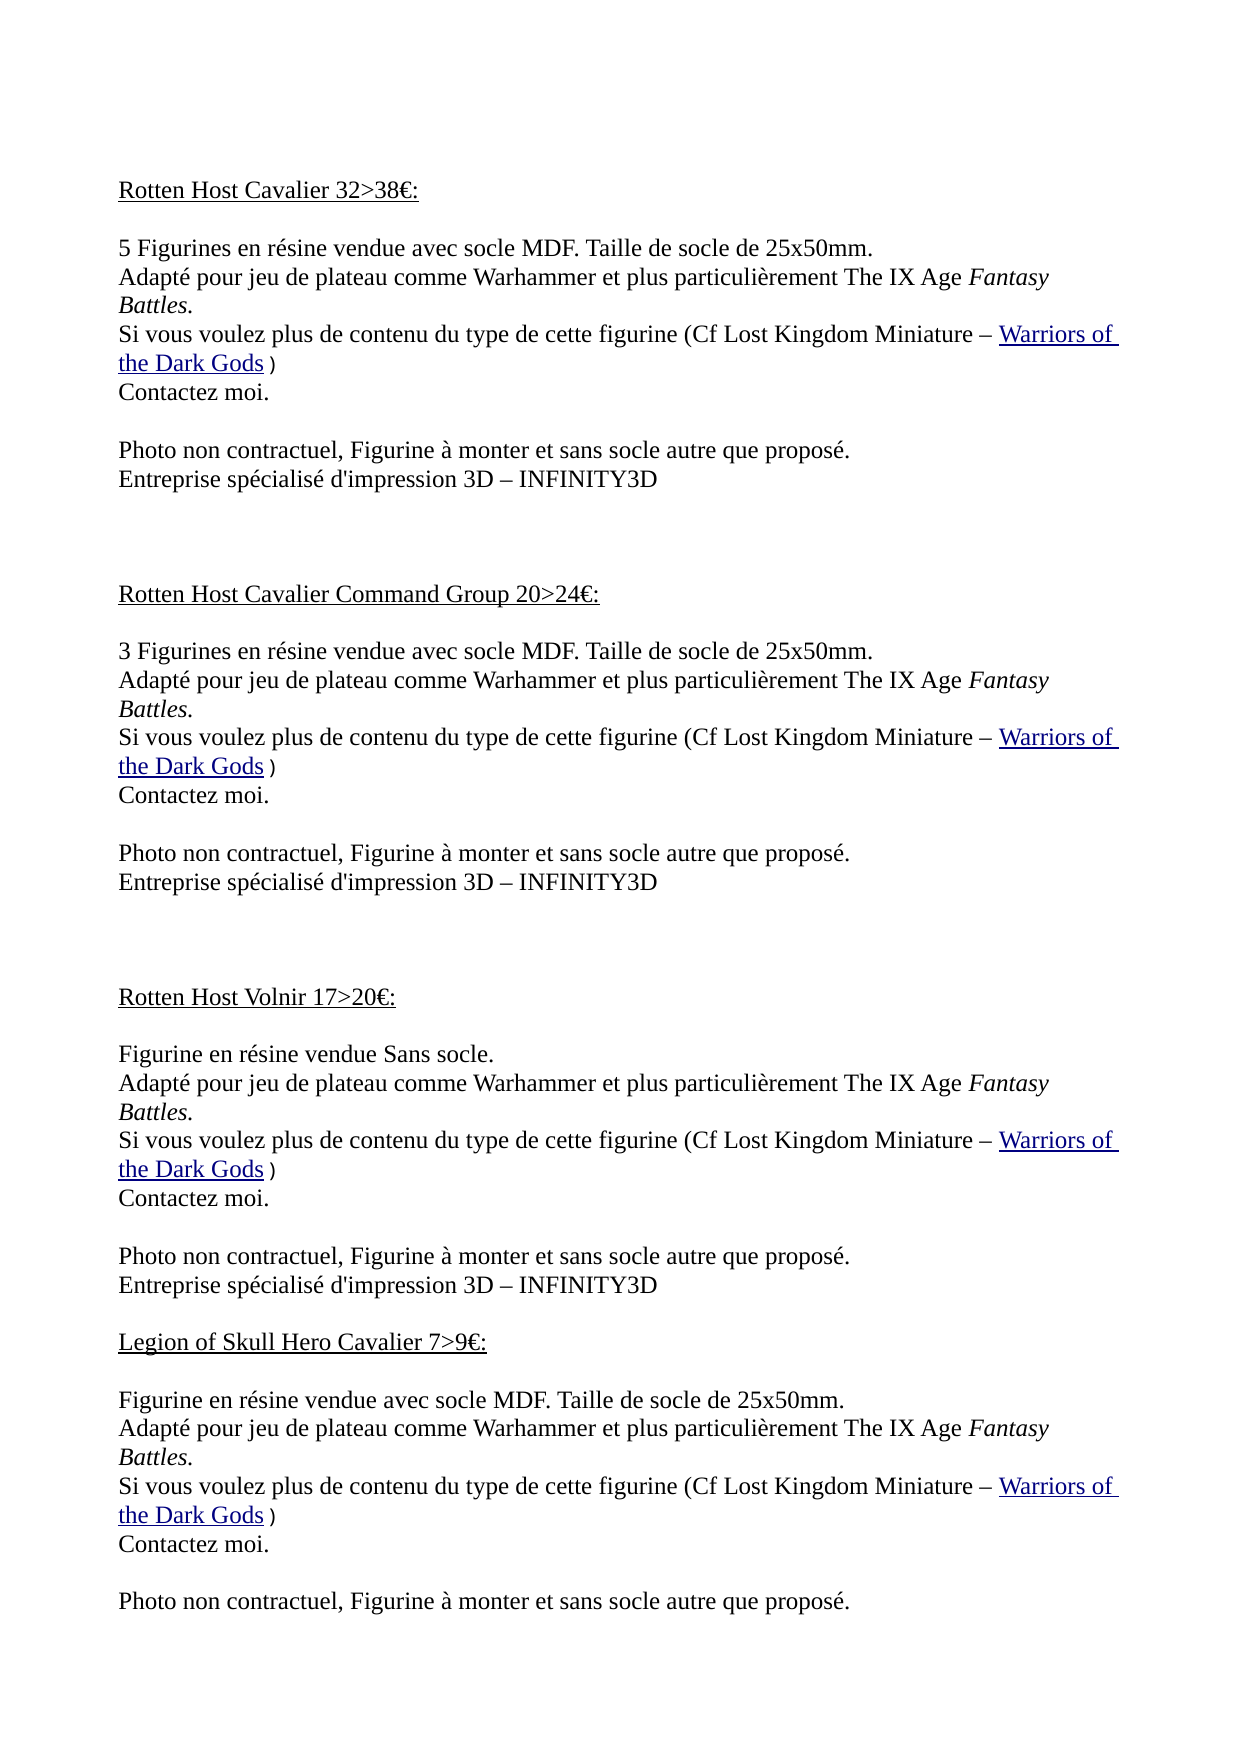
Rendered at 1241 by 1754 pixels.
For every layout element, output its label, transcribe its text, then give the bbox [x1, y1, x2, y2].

text Figurine en résine vendue Sans socle. Adapté pour jeu de plateau comme Warhammer et plus particulièrement The IX Age Fantasy Battles. Si vous voulez plus de contenu du type de cette figurine (Cf Lost Kingdom Miniature – Warriors of the Dark Gods ) [118, 1039, 1122, 1183]
text Legion of Skull Hero Cavalier 7>9€: [118, 1327, 1122, 1356]
text Contactez moi. [118, 780, 1122, 809]
text Photo non contractuel, Figurine à monter et sans socle autre que proposé. [118, 1586, 1122, 1615]
text Photo non contractuel, Figurine à monter et sans socle autre que proposé. [118, 838, 1122, 867]
text Entreprise spécialisé d'impression 3D – INFINITY3D [118, 1270, 1122, 1298]
text Entreprise spécialisé d'impression 3D – INFINITY3D [118, 464, 1122, 492]
text 3 Figurines en résine vendue avec socle MDF. Taille de socle de 25x50mm. Adapté pour jeu de plateau comme Warhammer et plus particulièrement The IX Age Fantasy Battles. Si vous voulez plus de contenu du type de cette figurine (Cf Lost Kingdom Miniature – Warriors of the Dark Gods ) [118, 636, 1122, 780]
text Contactez moi. [118, 1183, 1122, 1212]
text Figurine en résine vendue avec socle MDF. Taille de socle de 25x50mm. Adapté pour jeu de plateau comme Warhammer et plus particulièrement The IX Age Fantasy Battles. Si vous voulez plus de contenu du type de cette figurine (Cf Lost Kingdom Miniature – Warriors of the Dark Gods ) [118, 1385, 1122, 1529]
text Photo non contractuel, Figurine à monter et sans socle autre que proposé. [118, 1241, 1122, 1270]
text Photo non contractuel, Figurine à monter et sans socle autre que proposé. [118, 435, 1122, 464]
text Rotten Host Volnir 17>20€: [118, 982, 1122, 1010]
text Contactez moi. [118, 377, 1122, 406]
text Rotten Host Cavalier 32>38€: [118, 176, 1122, 204]
text Contactez moi. [118, 1529, 1122, 1558]
text Entreprise spécialisé d'impression 3D – INFINITY3D [118, 867, 1122, 895]
text Rotten Host Cavalier Command Group 20>24€: [118, 579, 1122, 607]
text 5 Figurines en résine vendue avec socle MDF. Taille de socle de 25x50mm. Adapté pour jeu de plateau comme Warhammer et plus particulièrement The IX Age Fantasy Battles. Si vous voulez plus de contenu du type de cette figurine (Cf Lost Kingdom Miniature – Warriors of the Dark Gods ) [118, 233, 1122, 377]
